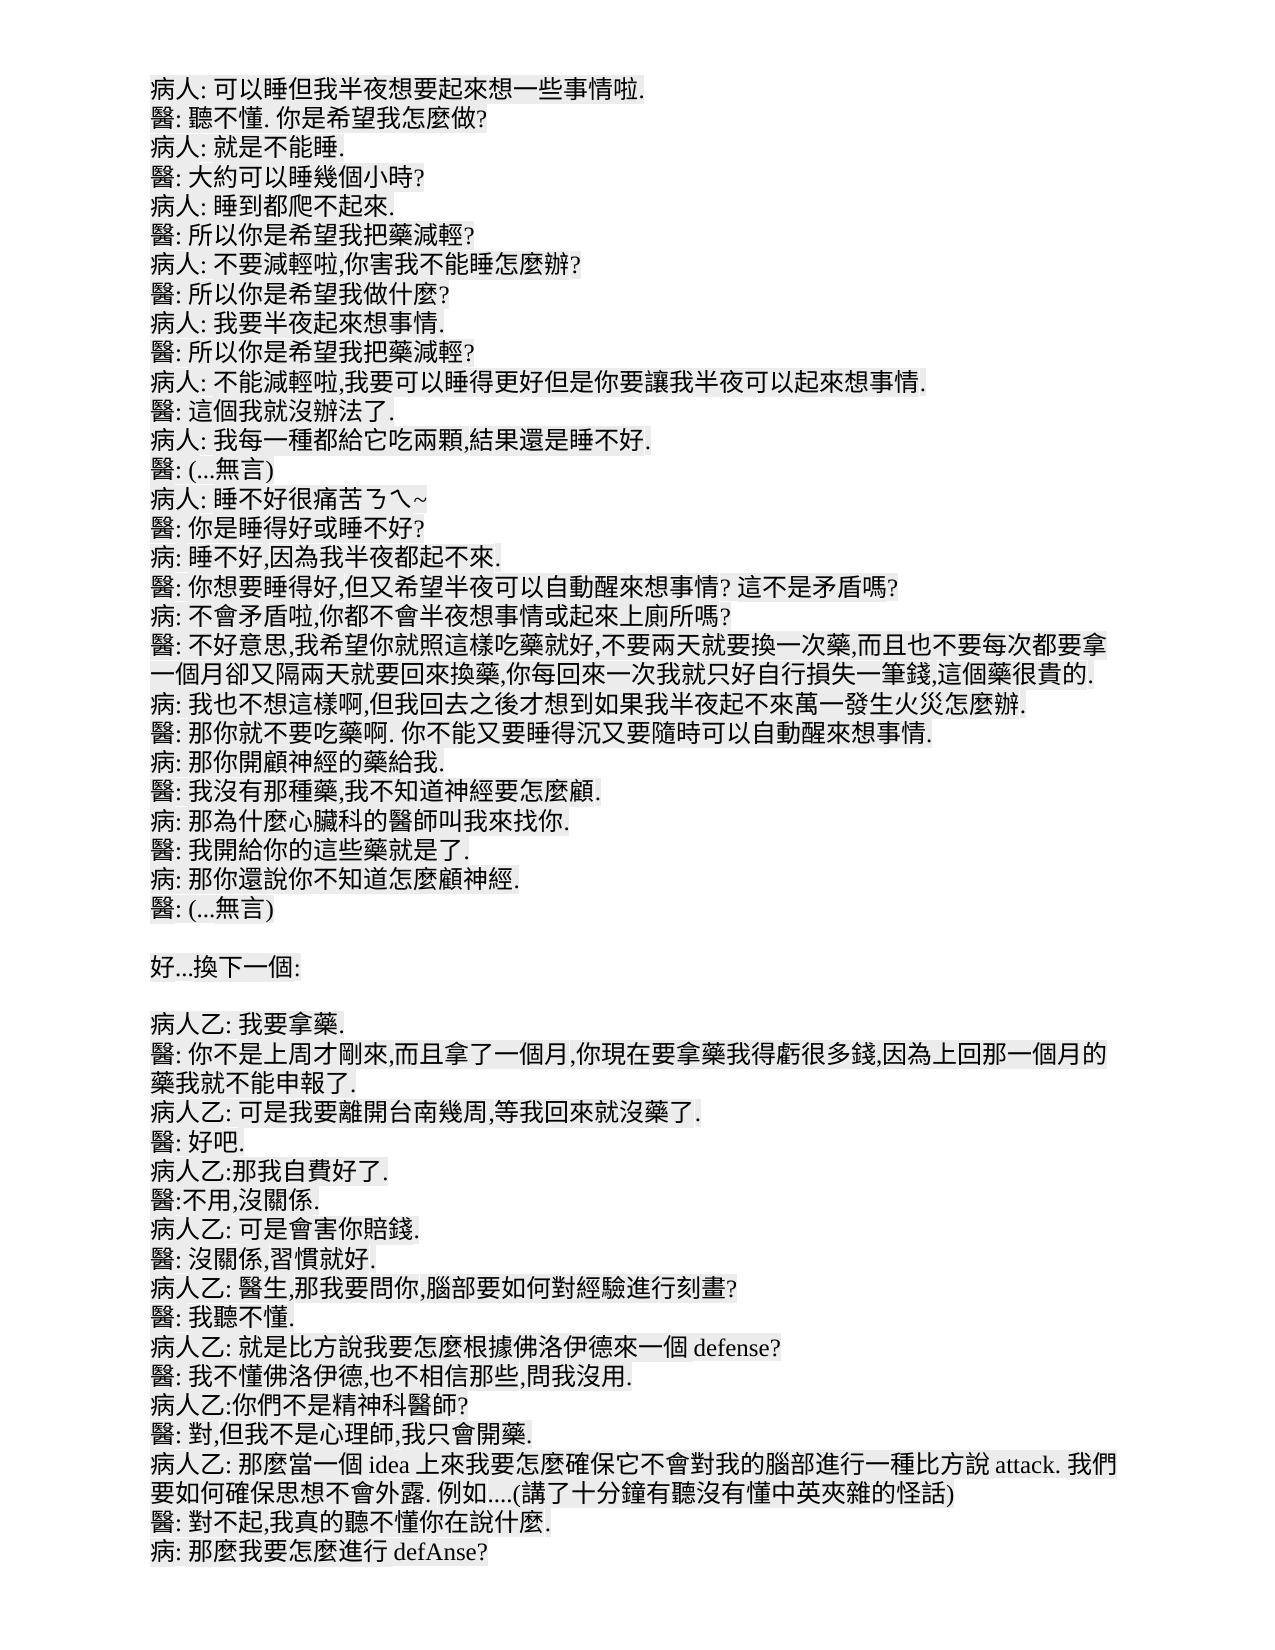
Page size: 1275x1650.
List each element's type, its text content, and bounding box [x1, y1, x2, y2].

text 病人: 可以睡但我半夜想要起來想一些事情啦. 醫: 聽不懂. 你是希望我怎麼做? 病人: 就是不能睡. 醫: 大約可以睡幾個小時? 病人: 睡到都爬不起來. 醫: 所以你是希望我把藥減輕? 病人: 不要減輕啦,你害我不能睡怎麼辦? 醫: 所以你是希望我做什麼? 病人: 我要半夜起來想事情. 醫: 所以你是希望我把藥減輕? 病人: 不能減輕啦,我要可以睡得更好但是你要讓我半夜可以起來想事情. 醫: 這個我就沒辦法了. 病人: 我每一種都給它吃兩顆,結果還是睡不好. 醫: (...無言) 病人: 睡不好很痛苦ㄋㄟ~ 醫: 你是睡得好或睡不好? 病: 睡不好,因為我半夜都起不來. 醫: 你想要睡得好,但又希望半夜可以自動醒來想事情? 這不是矛盾嗎? 病: 不會矛盾啦,你都不會半夜想事情或起來上廁所嗎? 醫: 不好意思,我希望你就照這樣吃藥就好,不要兩天就要換一次藥,而且也不要每次都要拿一個月卻又隔兩天就要回來換藥,你每回來一次我就只好自行損失一筆錢,這個藥很貴的. 病: 我也不想這樣啊,但我回去之後才想到如果我半夜起不來萬一發生火災怎麼辦. 醫: 那你就不要吃藥啊. 你不能又要睡得沉又要隨時可以自動醒來想事情. 病: 那你開顧神經的藥給我. 醫: 我沒有那種藥,我不知道神經要怎麼顧. 病: 那為什麼心臟科的醫師叫我來找你. 醫: 我開給你的這些藥就是了. 病: 那你還說你不知道怎麼顧神經. 醫: (...無言) 好...換下一個: 病人乙: 我要拿藥. 醫: 你不是上周才剛來,而且拿了一個月,你現在要拿藥我得虧很多錢,因為上回那一個月的藥我就不能申報了. 病人乙: 可是我要離開台南幾周,等我回來就沒藥了. 醫: 好吧. 病人乙:那我自費好了. 醫:不用,沒關係. 病人乙: 可是會害你賠錢. 醫: 沒關係,習慣就好. 病人乙: 醫生,那我要問你,腦部要如何對經驗進行刻畫? 醫: 我聽不懂. 病人乙: 就是比方說我要怎麼根據佛洛伊德來一個defense? 醫: 我不懂佛洛伊德,也不相信那些,問我沒用. 病人乙:你們不是精神科醫師? 醫: 對,但我不是心理師,我只會開藥. 病人乙: 那麼當一個idea上來我要怎麼確保它不會對我的腦部進行一種比方說attack. 我們要如何確保思想不會外露. 例如....(講了十分鐘有聽沒有懂中英夾雜的怪話) 醫: 對不起,我真的聽不懂你在說什麼. 病: 那麼我要怎麼進行defAnse? [150, 75, 1125, 1567]
